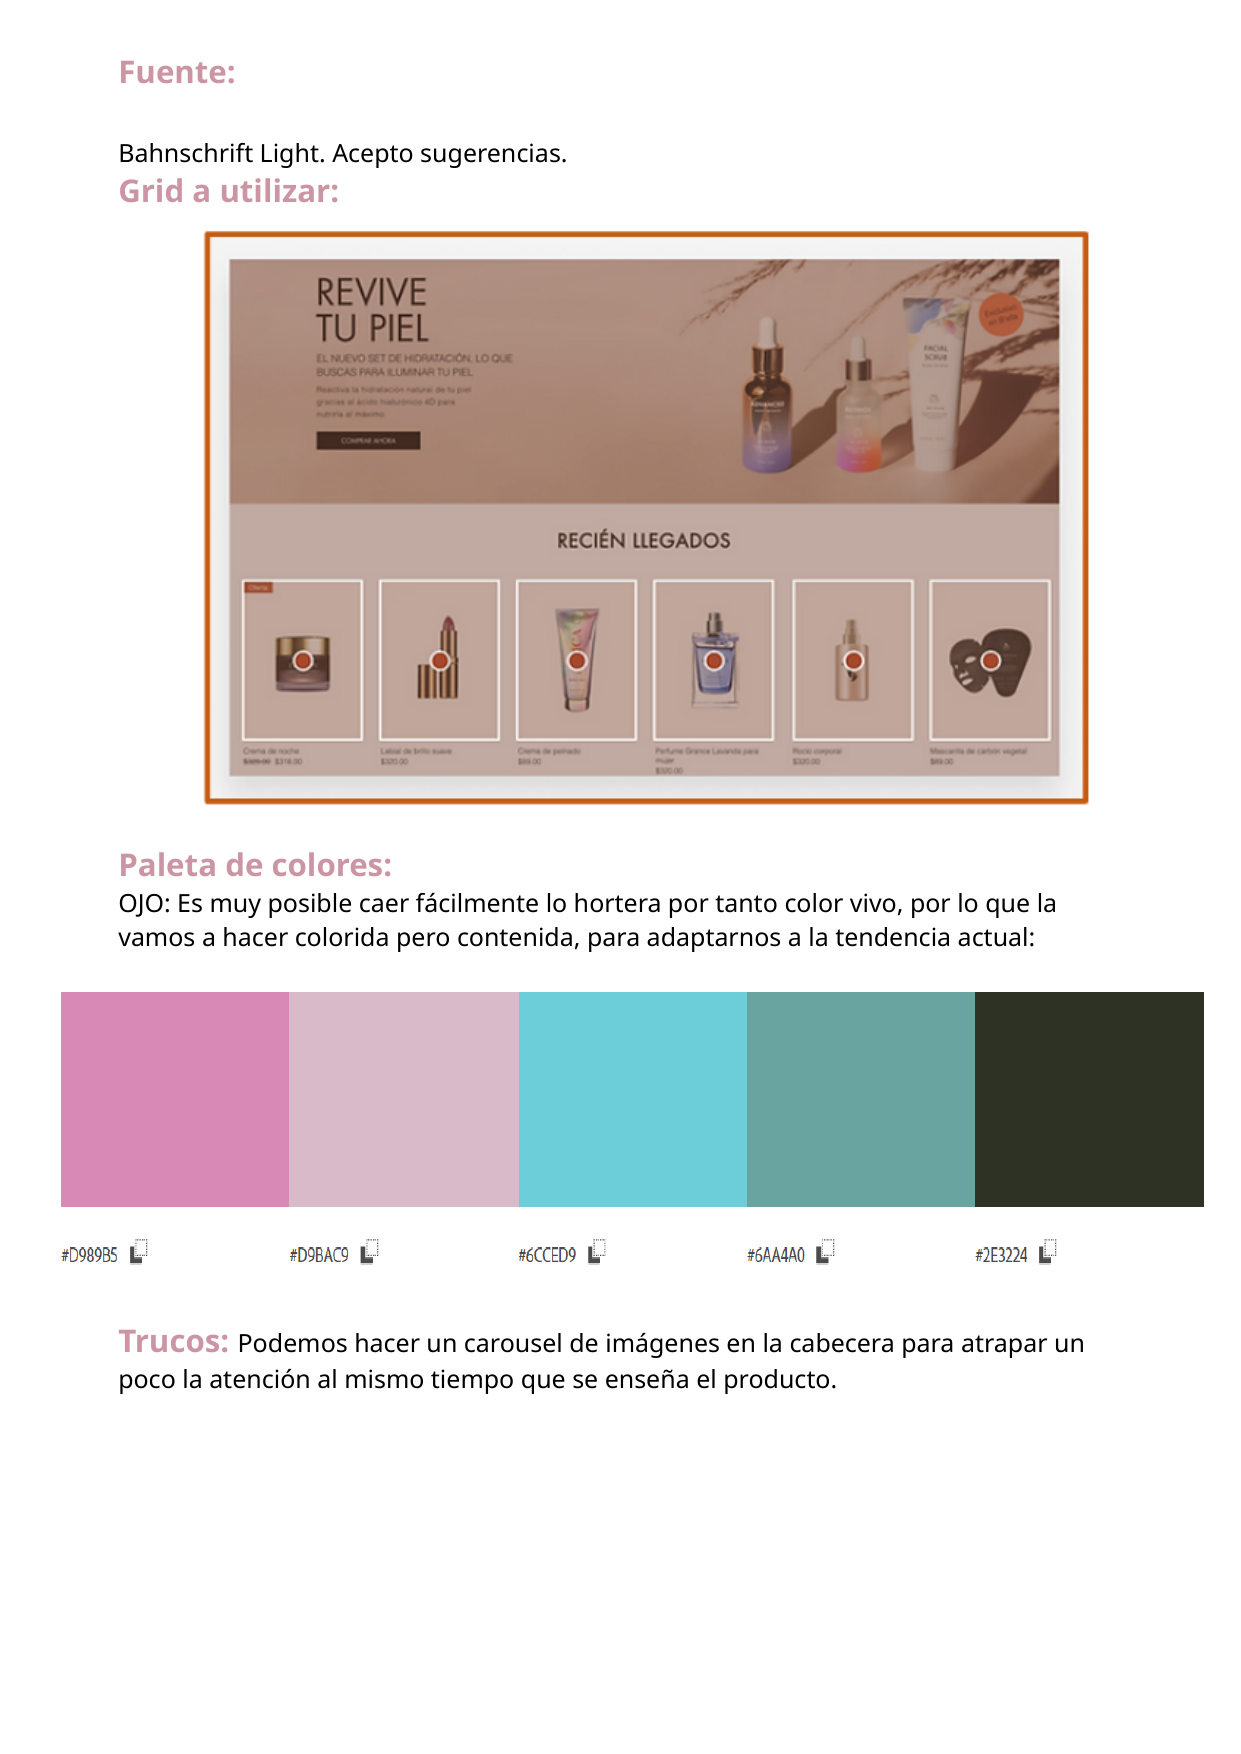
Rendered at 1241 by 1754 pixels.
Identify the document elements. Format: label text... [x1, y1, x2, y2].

text Trucos: Podemos hacer un carousel de imágenes en la cabecera para atrapar un poco la atención al mismo tiempo que se enseña el producto. [118, 1319, 1122, 1396]
text Paleta de colores: [118, 843, 1122, 885]
picture [51, 988, 1218, 1286]
text OJO: Es muy posible caer fácilmente lo hortera por tanto color vivo, por lo que la vamos a hacer colorida pero contenida, para adaptarnos a la tendencia actual: [118, 885, 1122, 953]
text Bahnschrift Light. Acepto sugerencias. [118, 135, 1122, 169]
text Grid a utilizar: [118, 169, 1122, 212]
text Fuente: [118, 50, 1122, 93]
picture [192, 227, 1093, 809]
